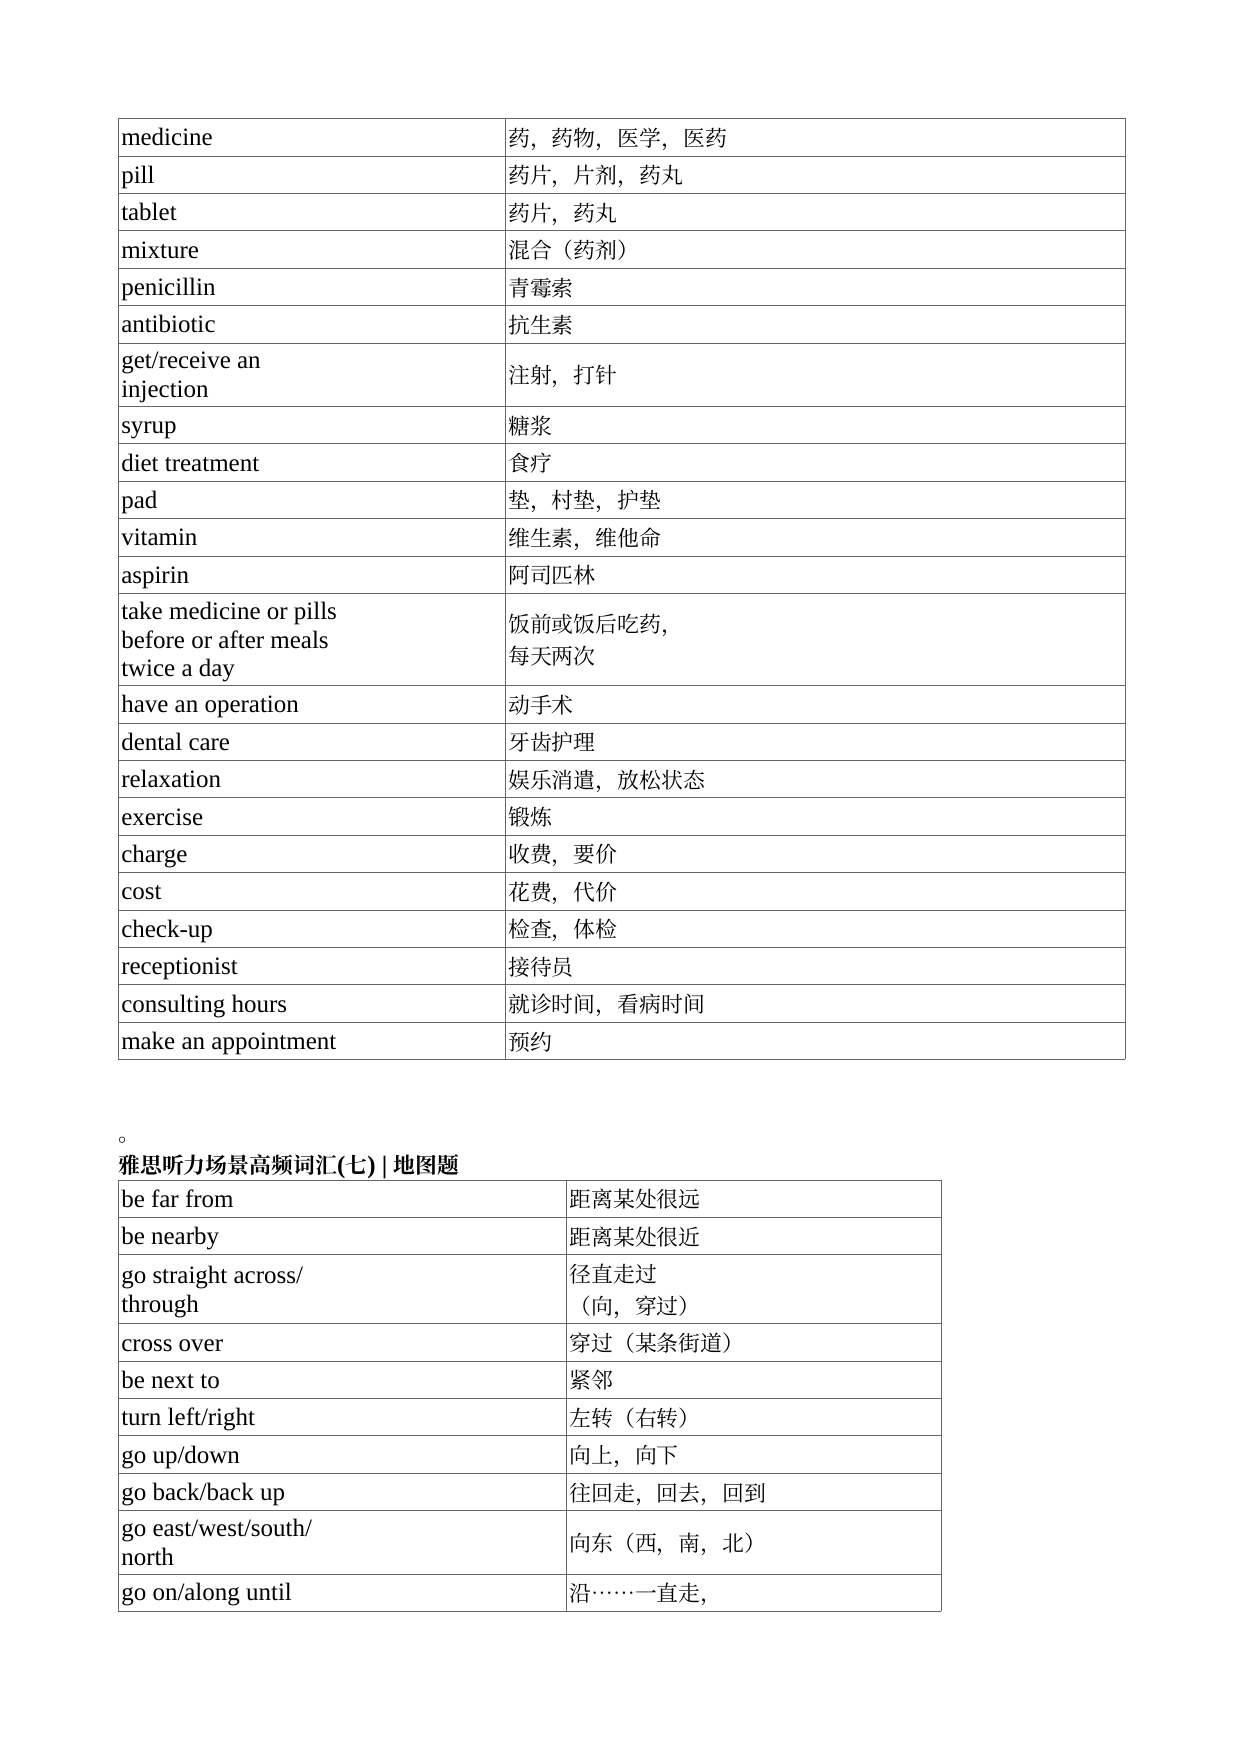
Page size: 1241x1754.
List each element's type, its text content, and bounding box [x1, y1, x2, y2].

table_cell be next to [119, 1362, 566, 1398]
table_cell 娱乐消遣，放松状态 [506, 761, 1125, 797]
table_cell 动手术 [506, 686, 1125, 722]
table_cell 药片，药丸 [506, 194, 1125, 230]
table_cell aspirin [119, 557, 505, 593]
table_cell go back/back up [119, 1474, 566, 1510]
table_cell 收费，要价 [506, 836, 1125, 872]
table_cell 抗生素 [506, 306, 1125, 342]
table_cell 径直走过 （向，穿过） [567, 1255, 941, 1323]
table_cell 药片，片剂，药丸 [506, 157, 1125, 193]
table_cell syrup [119, 407, 505, 443]
table_cell 糖浆 [506, 407, 1125, 443]
table_cell have an operation [119, 686, 505, 722]
table_cell 青霉索 [506, 269, 1125, 305]
table_cell be nearby [119, 1218, 566, 1254]
table_cell medicine [119, 119, 505, 156]
table_header be far from [119, 1181, 566, 1217]
table_cell 维生素，维他命 [506, 519, 1125, 556]
table_header 距离某处很远 [567, 1181, 941, 1217]
table_cell check-up [119, 911, 505, 947]
table_cell relaxation [119, 761, 505, 797]
table_cell 距离某处很近 [567, 1218, 941, 1254]
table_cell make an appointment [119, 1023, 505, 1059]
table_cell 饭前或饭后吃药， 每天两次 [506, 594, 1125, 685]
table_cell mixture [119, 231, 505, 268]
table_cell tablet [119, 194, 505, 230]
table_cell 锻炼 [506, 798, 1125, 835]
table_cell 混合（药剂） [506, 231, 1125, 268]
table_cell receptionist [119, 948, 505, 984]
table_cell 接待员 [506, 948, 1125, 984]
table_cell 食疗 [506, 444, 1125, 481]
table_cell go east/west/south/ north [119, 1511, 566, 1574]
table_cell 牙齿护理 [506, 724, 1125, 760]
table_cell exercise [119, 798, 505, 835]
table_cell 阿司匹林 [506, 557, 1125, 593]
text 。 [118, 1117, 1122, 1148]
table_cell go on/along until [119, 1575, 566, 1611]
table_cell go up/down [119, 1436, 566, 1473]
table_cell 沿……一直走， [567, 1575, 941, 1611]
table_cell 左转（右转） [567, 1399, 941, 1435]
table_cell 花费，代价 [506, 873, 1125, 909]
table_cell consulting hours [119, 985, 505, 1022]
table_cell pad [119, 482, 505, 518]
table_cell 向上，向下 [567, 1436, 941, 1473]
table_cell cross over [119, 1324, 566, 1361]
table_cell cost [119, 873, 505, 909]
table_cell 就诊时间，看病时间 [506, 985, 1125, 1022]
table_cell 紧邻 [567, 1362, 941, 1398]
table_cell diet treatment [119, 444, 505, 481]
table_cell 垫，村垫，护垫 [506, 482, 1125, 518]
table_cell 向东（西，南，北） [567, 1511, 941, 1574]
table_cell antibiotic [119, 306, 505, 342]
table_cell go straight across/ through [119, 1255, 566, 1323]
table_cell 穿过（某条街道） [567, 1324, 941, 1361]
text 雅思听力场景高频词汇(七) | 地图题 [118, 1148, 1122, 1179]
table_cell 注射，打针 [506, 344, 1125, 406]
table_cell dental care [119, 724, 505, 760]
table_cell penicillin [119, 269, 505, 305]
table_cell 往回走，回去，回到 [567, 1474, 941, 1510]
table_cell 预约 [506, 1023, 1125, 1059]
table_cell 药，药物，医学，医药 [506, 119, 1125, 156]
table_cell turn left/right [119, 1399, 566, 1435]
table_cell charge [119, 836, 505, 872]
table_cell get/receive an injection [119, 344, 505, 406]
table_cell 检查，体检 [506, 911, 1125, 947]
table_cell pill [119, 157, 505, 193]
table_cell take medicine or pills before or after meals twice a day [119, 594, 505, 685]
table_cell vitamin [119, 519, 505, 556]
